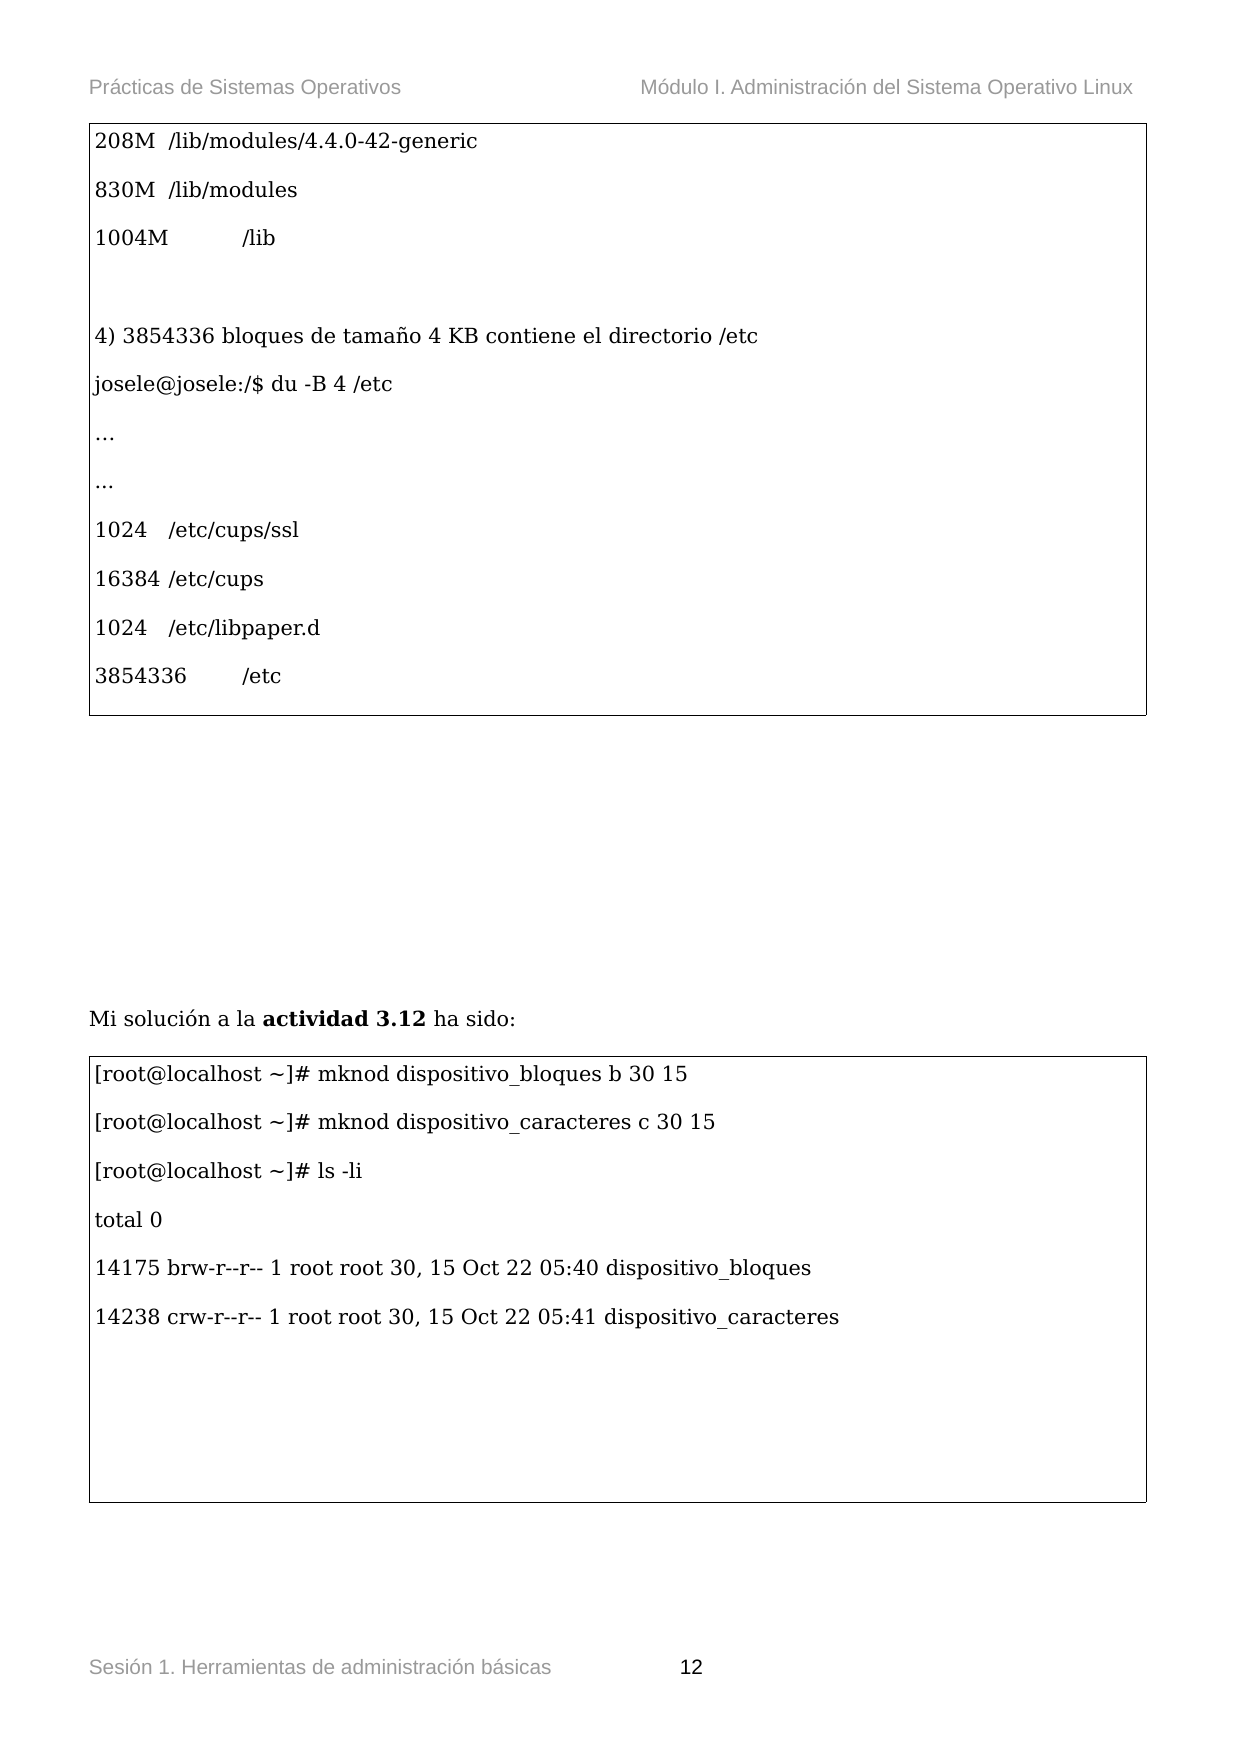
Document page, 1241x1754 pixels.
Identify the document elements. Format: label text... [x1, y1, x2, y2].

table_header [root@localhost ~]# mknod dispositivo_bloques b 30 15 [root@localhost ~]# mknod dispositivo_caracteres c 30 15 [root@localhost ~]# ls -li total 0 14175 brw-r--r-- 1 root root 30, 15 Oct 22 05:40 dispositivo_bloques 14238 crw-r--r-- 1 root root 30, 15 Oct 22 05:41 dispositivo_caracteres [90, 1057, 1146, 1502]
text Mi solución a la actividad 3.12 ha sido: [89, 1007, 1146, 1031]
table_header 208M /lib/modules/4.4.0-42-generic 830M /lib/modules 1004M /lib 4) 3854336 bloques de tamaño 4 KB contiene el directorio /etc josele@josele:/$ du -B 4 /etc … ... 1024 /etc/cups/ssl 16384 /etc/cups 1024 /etc/libpaper.d 3854336 /etc [90, 124, 1146, 715]
